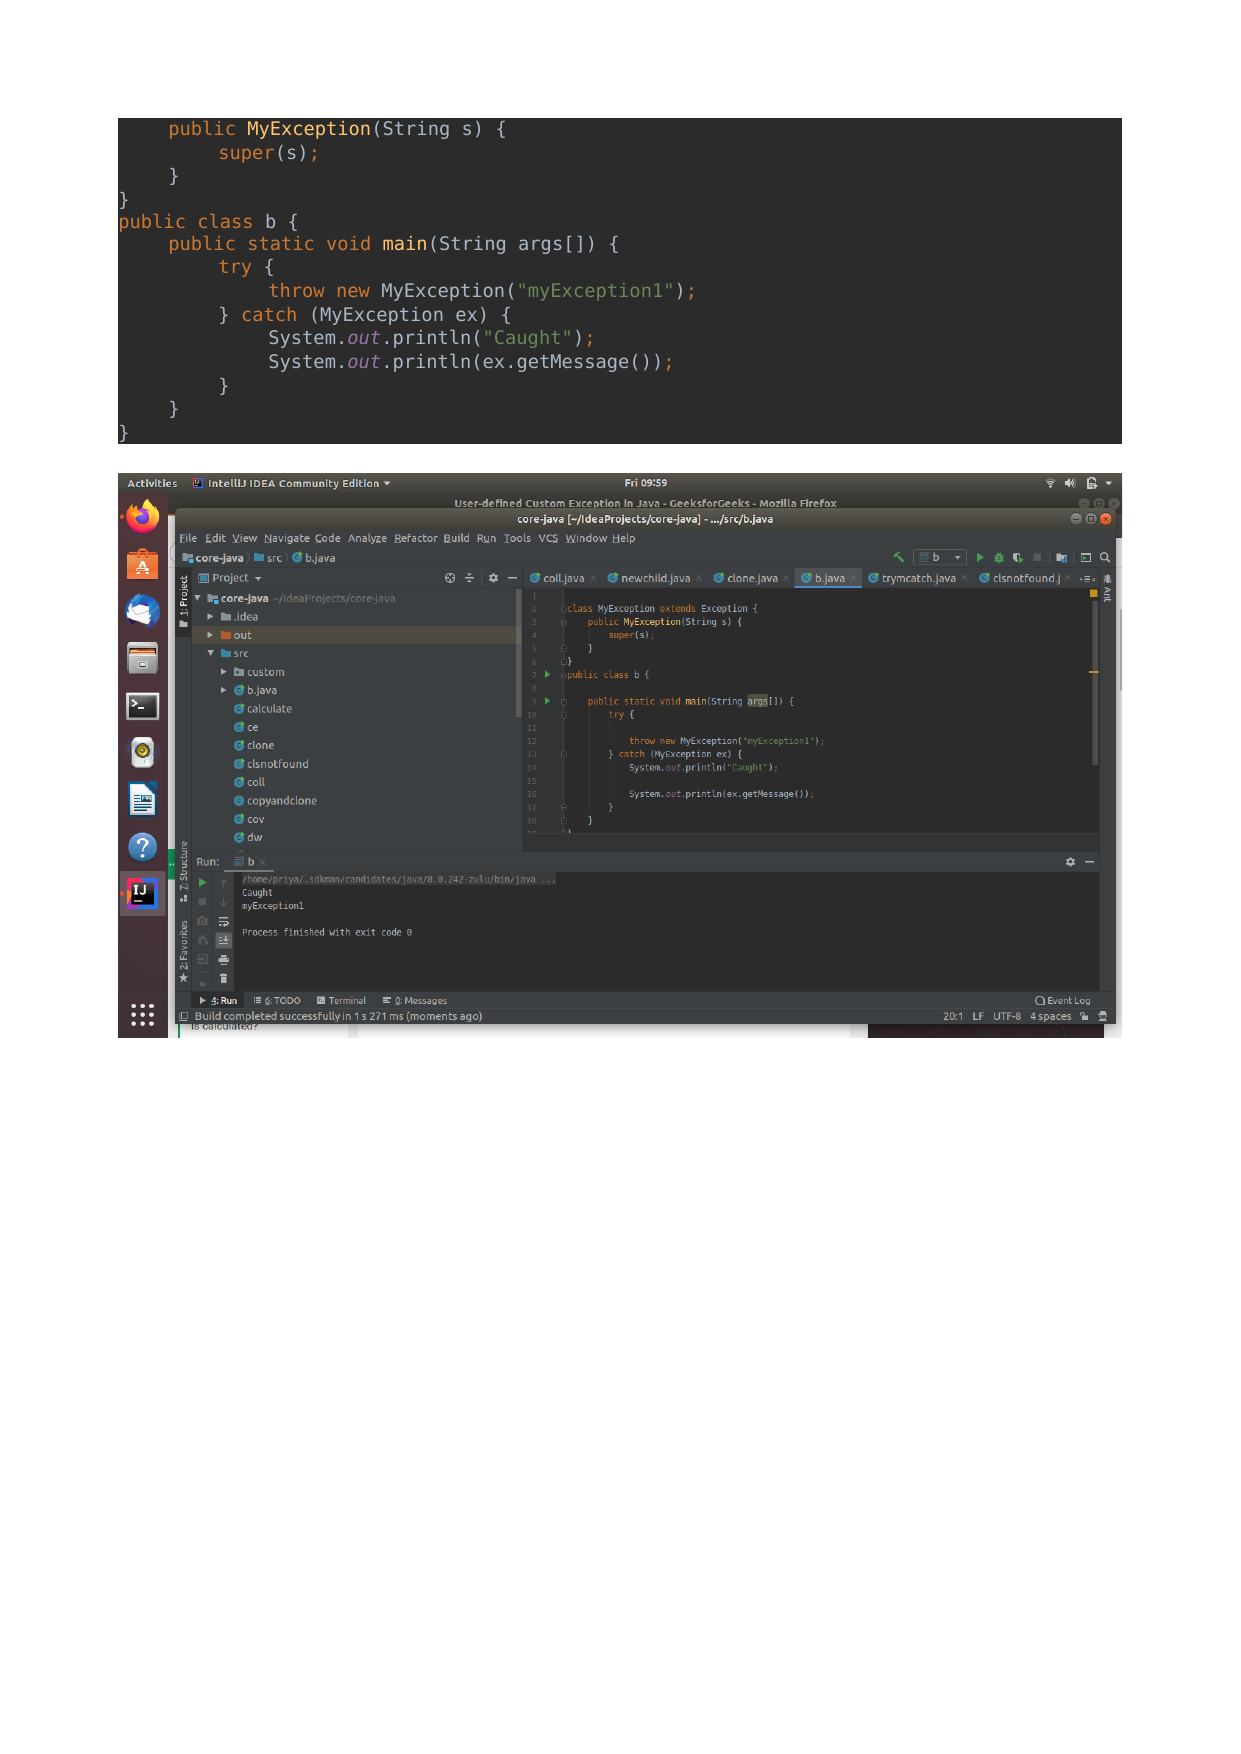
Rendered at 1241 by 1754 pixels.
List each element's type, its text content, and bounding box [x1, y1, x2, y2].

text } [118, 422, 1122, 444]
text System.out.println(ex.getMessage()); [118, 351, 1122, 375]
text public static void main(String args[]) { [118, 233, 1122, 256]
text } [118, 165, 1122, 189]
text } [118, 189, 1122, 211]
text } [118, 398, 1122, 422]
text super(s); [118, 142, 1122, 165]
picture [118, 473, 1123, 1038]
text } [118, 375, 1122, 398]
text System.out.println("Caught"); [118, 327, 1122, 351]
text public MyException(String s) { [118, 118, 1122, 142]
text public class b { [118, 211, 1122, 233]
text } catch (MyException ex) { [118, 304, 1122, 327]
text try { [118, 256, 1122, 280]
text throw new MyException("myException1"); [118, 280, 1122, 304]
